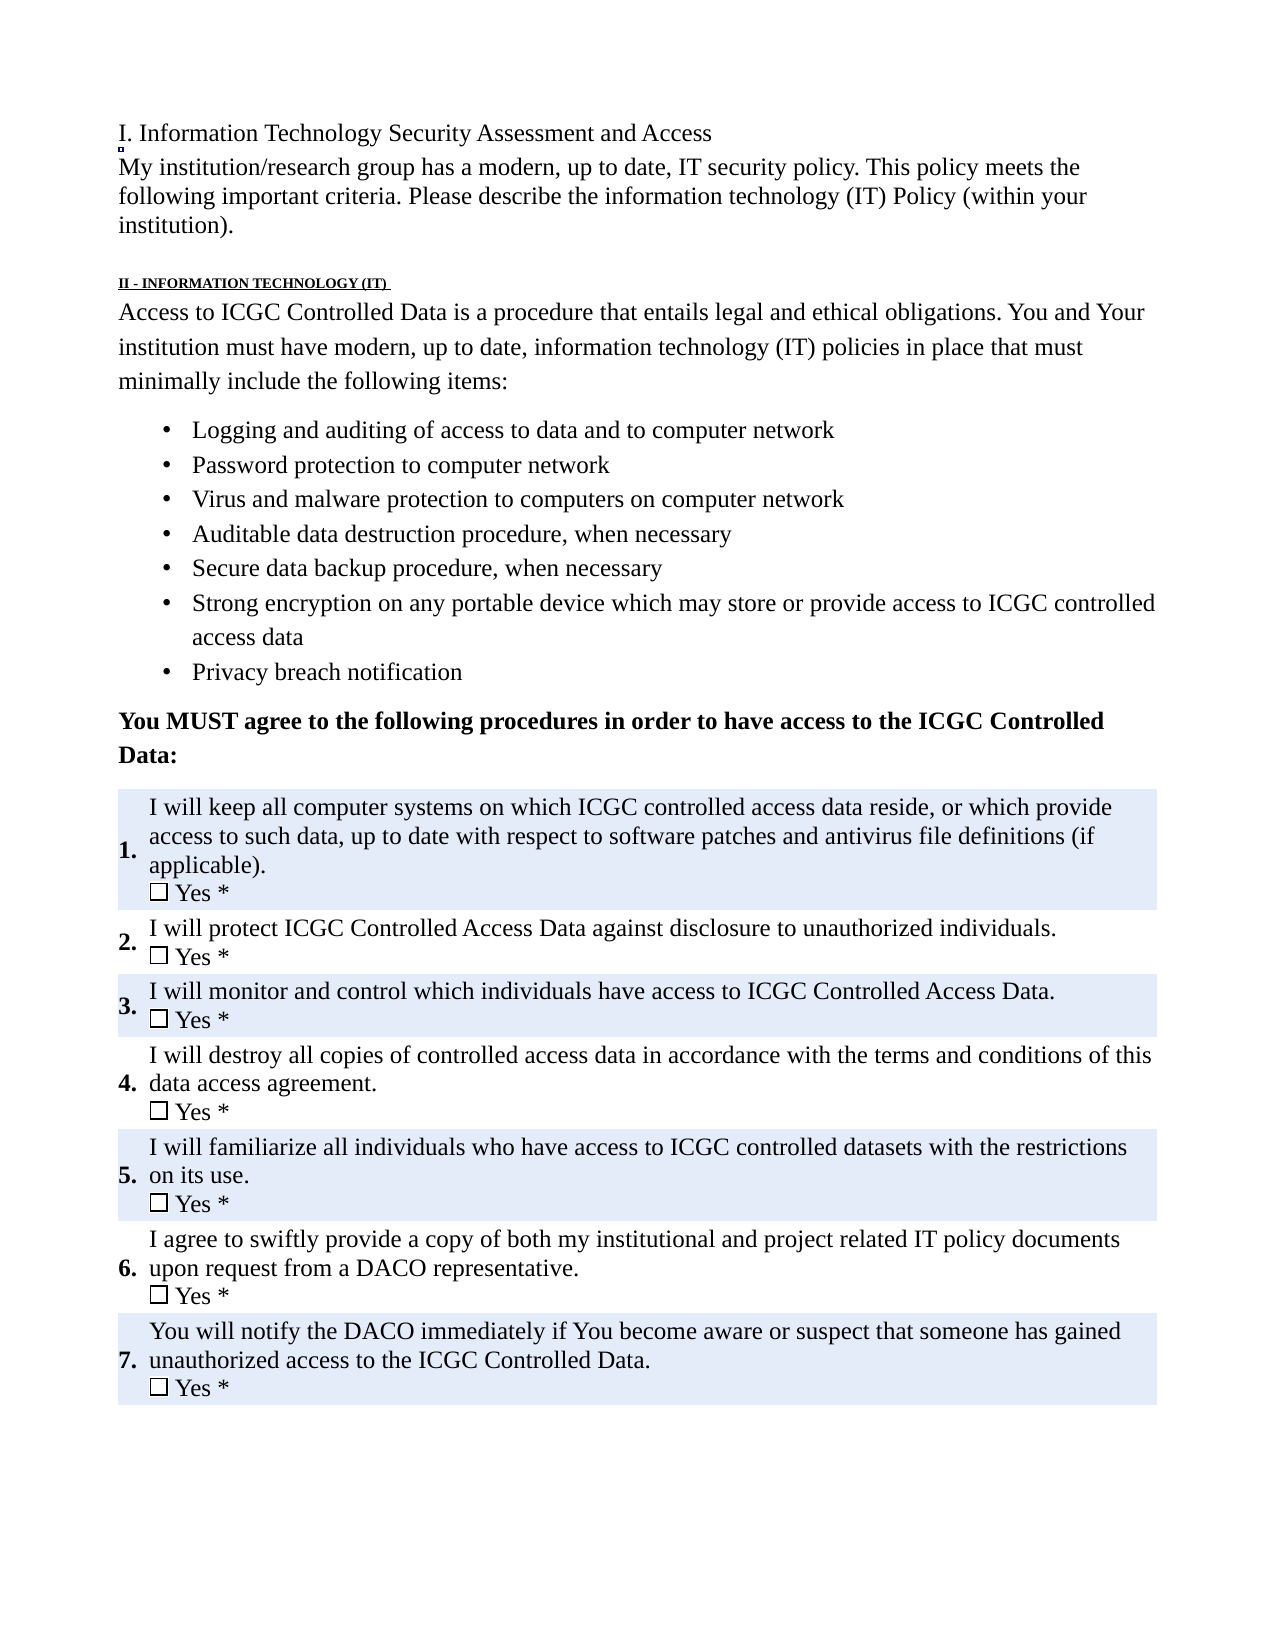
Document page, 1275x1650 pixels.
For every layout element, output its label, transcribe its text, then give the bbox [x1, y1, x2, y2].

table_cell I will monitor and control which individuals have access to ICGC Controlled Access Data. Yes * [146, 974, 1157, 1037]
list Logging and auditing of access to data and to computer network [162, 415, 1157, 444]
list Auditable data destruction procedure, when necessary [162, 519, 1157, 548]
table_cell I agree to swiftly provide a copy of both my institutional and project related IT policy documents upon request from a DACO representative. Yes * [146, 1221, 1157, 1313]
table_cell I will familiarize all individuals who have access to ICGC controlled datasets with the restrictions on its use. Yes * [146, 1129, 1157, 1221]
subtitle II - INFORMATION TECHNOLOGY (IT) [118, 274, 1157, 291]
list Password protection to computer network [162, 450, 1157, 479]
text I. Information Technology Security Assessment and Access [118, 118, 1157, 147]
list Privacy breach notification [162, 657, 1157, 686]
list Secure data backup procedure, when necessary [162, 553, 1157, 582]
table_cell 2. [118, 910, 146, 973]
text Access to ICGC Controlled Data is a procedure that entails legal and ethical obligations. You and Your institution must have modern, up to date, information technology (IT) policies in place that must minimally include the following items: [118, 297, 1157, 395]
table_cell 4. [118, 1037, 146, 1129]
table_cell I will protect ICGC Controlled Access Data against disclosure to unauthorized individuals. Yes * [146, 910, 1157, 973]
text My institution/research group has a modern, up to date, IT security policy. This policy meets the following important criteria. Please describe the information technology (IT) Policy (within your institution). [118, 152, 1157, 239]
table_cell 3. [118, 974, 146, 1037]
list Strong encryption on any portable device which may store or provide access to ICGC controlled access data [162, 588, 1157, 651]
table_cell 7. [118, 1313, 146, 1405]
table_header 1. [118, 789, 146, 910]
table_cell You will notify the DACO immediately if You become aware or suspect that someone has gained unauthorized access to the ICGC Controlled Data. Yes * [146, 1313, 1157, 1405]
table_cell I will destroy all copies of controlled access data in accordance with the terms and conditions of this data access agreement. Yes * [146, 1037, 1157, 1129]
table_cell 5. [118, 1129, 146, 1221]
list Virus and malware protection to computers on computer network [162, 484, 1157, 513]
table_cell 6. [118, 1221, 146, 1313]
text You MUST agree to the following procedures in order to have access to the ICGC Controlled Data: [118, 706, 1157, 769]
table_header I will keep all computer systems on which ICGC controlled access data reside, or which provide access to such data, up to date with respect to software patches and antivirus file definitions (if applicable). Yes * [146, 789, 1157, 910]
